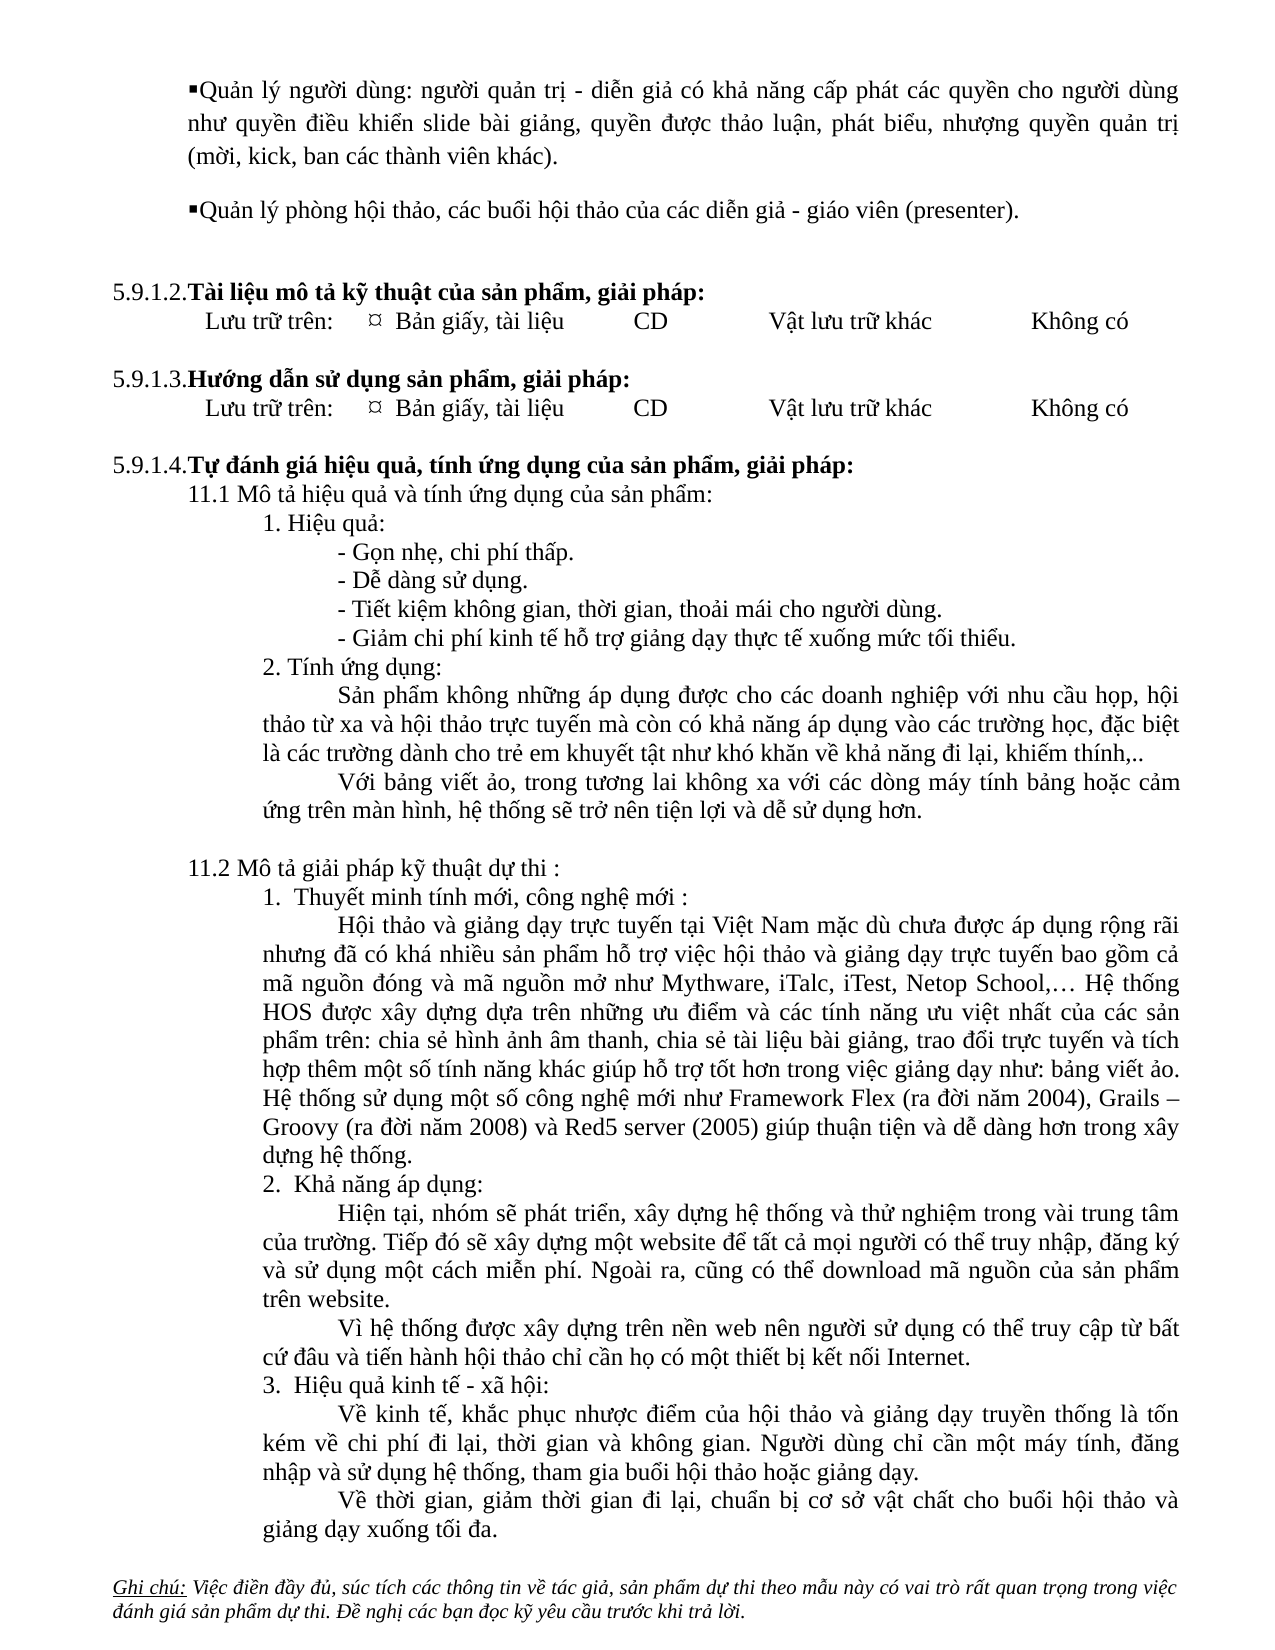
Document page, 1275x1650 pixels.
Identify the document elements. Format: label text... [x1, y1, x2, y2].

table_header  Bản giấy, tài liệu [356, 393, 596, 422]
text Sản phẩm không những áp dụng được cho các doanh nghiệp với nhu cầu họp, hội thảo từ xa và hội thảo trực tuyến mà còn có khả năng áp dụng vào các trường học, đặc biệt là các trường dành cho trẻ em khuyết tật như khó khăn về khả năng đi lại, khiếm thính,.. [262, 680, 1181, 767]
table_header  CD [596, 306, 731, 335]
text Hiện tại, nhóm sẽ phát triển, xây dựng hệ thống và thử nghiệm trong vài trung tâm của trường. Tiếp đó sẽ xây dựng một website để tất cả mọi người có thể truy nhập, đăng ký và sử dụng một cách miễn phí. Ngoài ra, cũng có thể download mã nguồn của sản phẩm trên website. [262, 1198, 1181, 1313]
table_header  CD [596, 393, 731, 422]
table_header  Bản giấy, tài liệu [356, 306, 596, 335]
text 2. Tính ứng dụng: [150, 652, 1181, 680]
list Quản lý phòng hội thảo, các buổi hội thảo của các diễn giả - giáo viên (presenter). [187, 195, 1181, 224]
text 11.1 Mô tả hiệu quả và tính ứng dụng của sản phẩm: [150, 479, 1181, 508]
text - Tiết kiệm không gian, thời gian, thoải mái cho người dùng. [150, 594, 1181, 623]
text Vì hệ thống được xây dựng trên nền web nên người sử dụng có thể truy cập từ bất cứ đâu và tiến hành hội thảo chỉ cần họ có một thiết bị kết nối Internet. [262, 1313, 1181, 1370]
text 3. Hiệu quả kinh tế - xã hội: [262, 1370, 1181, 1399]
text 1. Thuyết minh tính mới, công nghệ mới : [262, 882, 1181, 910]
list Hướng dẫn sử dụng sản phẩm, giải pháp: [112, 364, 1181, 393]
table_header Lưu trữ trên: [188, 306, 356, 335]
table_header  Vật lưu trữ khác [731, 306, 994, 335]
text Hội thảo và giảng dạy trực tuyến tại Việt Nam mặc dù chưa được áp dụng rộng rãi nhưng đã có khá nhiều sản phẩm hỗ trợ việc hội thảo và giảng dạy trực tuyến bao gồm cả mã nguồn đóng và mã nguồn mở như Mythware, iTalc, iTest, Netop School,… Hệ thống HOS được xây dựng dựa trên những ưu điểm và các tính năng ưu việt nhất của các sản phẩm trên: chia sẻ hình ảnh âm thanh, chia sẻ tài liệu bài giảng, trao đổi trực tuyến và tích hợp thêm một số tính năng khác giúp hỗ trợ tốt hơn trong việc giảng dạy như: bảng viết ảo. Hệ thống sử dụng một số công nghệ mới như Framework Flex (ra đời năm 2004), Grails – Groovy (ra đời năm 2008) và Red5 server (2005) giúp thuận tiện và dễ dàng hơn trong xây dựng hệ thống. [262, 910, 1181, 1169]
list Tài liệu mô tả kỹ thuật của sản phẩm, giải pháp: [112, 277, 1181, 306]
text 2. Khả năng áp dụng: [262, 1169, 1181, 1198]
text - Gọn nhẹ, chi phí thấp. [150, 537, 1181, 565]
text 1. Hiệu quả: [150, 508, 1181, 537]
table_header  Vật lưu trữ khác [731, 393, 994, 422]
table_header  Không có [994, 393, 1172, 422]
list Tự đánh giá hiệu quả, tính ứng dụng của sản phẩm, giải pháp: [112, 450, 1181, 479]
text - Dễ dàng sử dụng. [150, 565, 1181, 594]
text - Giảm chi phí kinh tế hỗ trợ giảng dạy thực tế xuống mức tối thiểu. [150, 623, 1181, 652]
table_header Lưu trữ trên: [188, 393, 356, 422]
text Về thời gian, giảm thời gian đi lại, chuẩn bị cơ sở vật chất cho buổi hội thảo và giảng dạy xuống tối đa. [262, 1485, 1181, 1543]
text Về kinh tế, khắc phục nhược điểm của hội thảo và giảng dạy truyền thống là tốn kém về chi phí đi lại, thời gian và không gian. Người dùng chỉ cần một máy tính, đăng nhập và sử dụng hệ thống, tham gia buổi hội thảo hoặc giảng dạy. [262, 1399, 1181, 1485]
text 11.2 Mô tả giải pháp kỹ thuật dự thi : [150, 853, 1181, 882]
list Quản lý người dùng: người quản trị - diễn giả có khả năng cấp phát các quyền cho người dùng như quyền điều khiển slide bài giảng, quyền được thảo luận, phát biểu, nhượng quyền quản trị (mời, kick, ban các thành viên khác). [187, 75, 1181, 170]
table_header  Không có [994, 306, 1172, 335]
text Với bảng viết ảo, trong tương lai không xa với các dòng máy tính bảng hoặc cảm ứng trên màn hình, hệ thống sẽ trở nên tiện lợi và dễ sử dụng hơn. [262, 767, 1181, 824]
